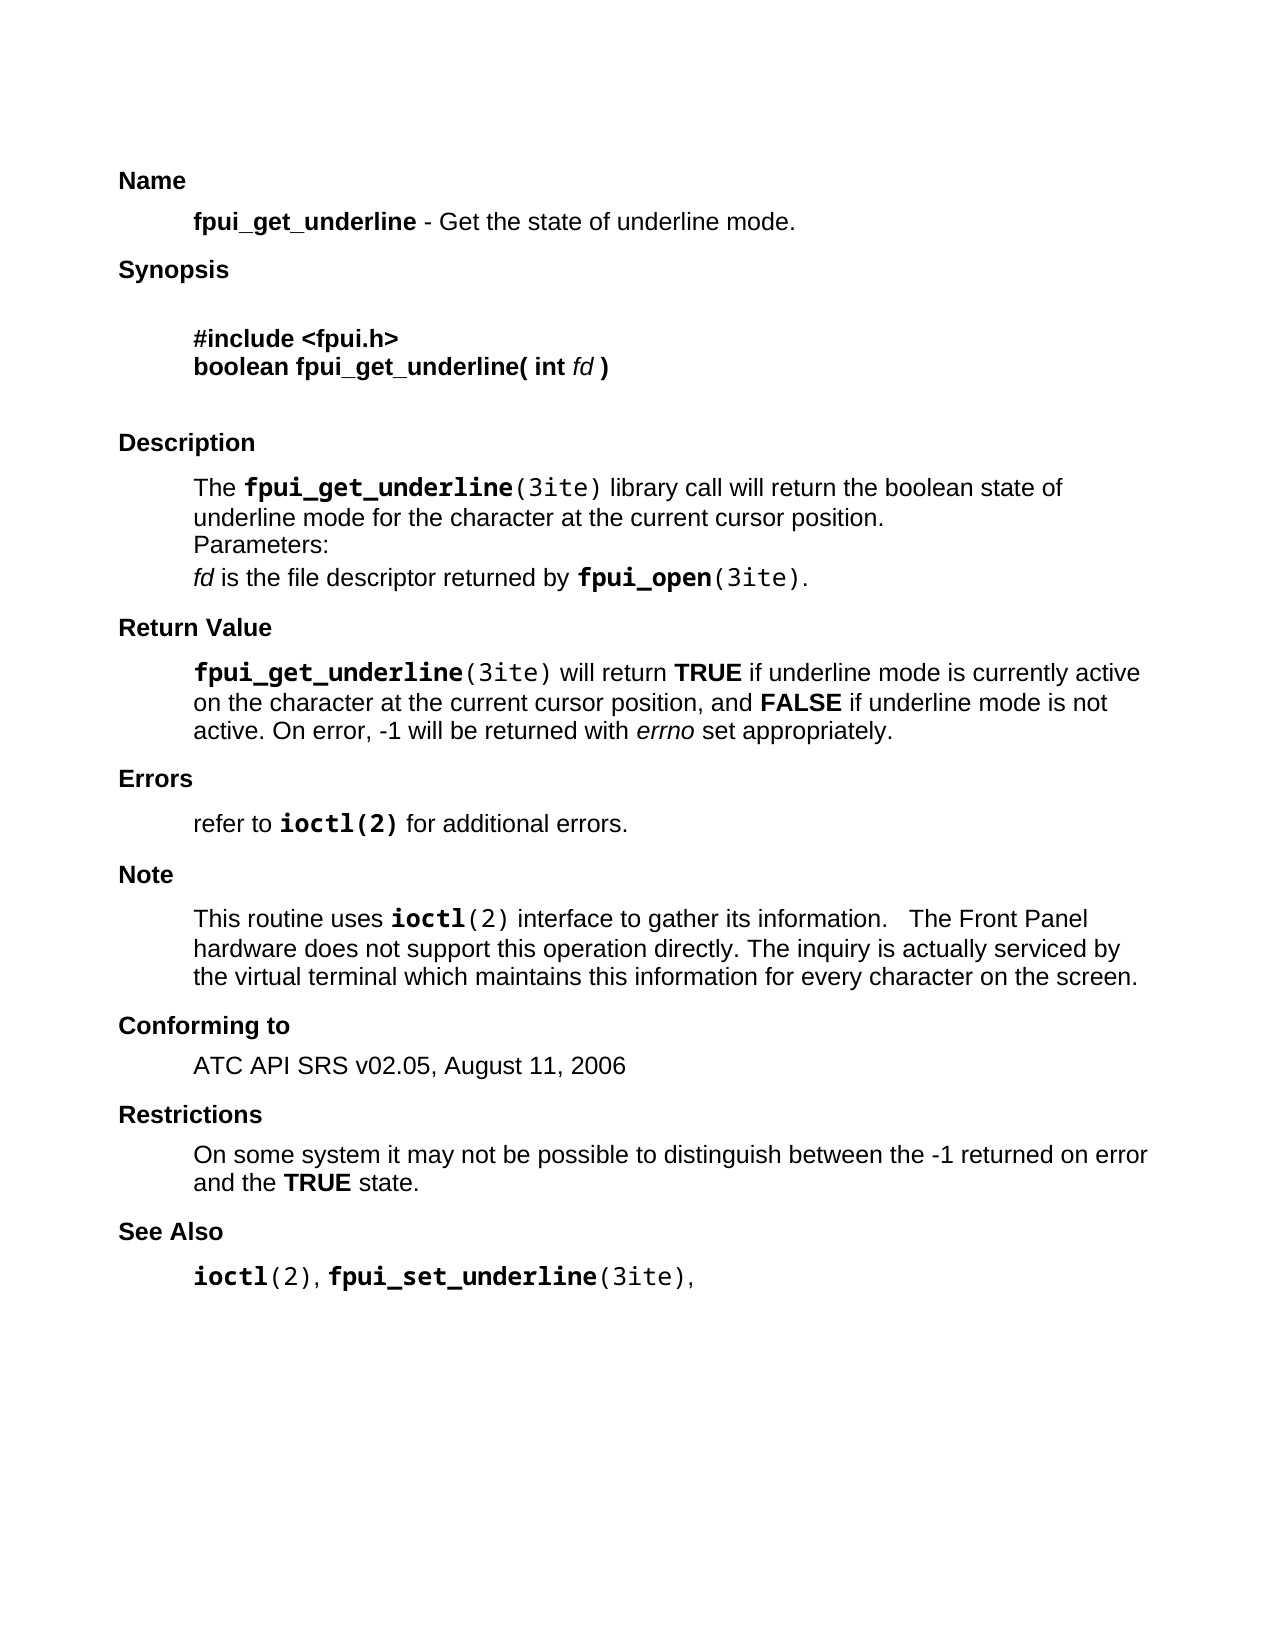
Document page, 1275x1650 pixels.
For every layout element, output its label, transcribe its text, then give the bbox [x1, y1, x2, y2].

text Errors [118, 765, 1157, 793]
text See Also [118, 1218, 1157, 1246]
text Name [118, 167, 1157, 195]
text #include <fpui.h> boolean fpui_get_underline( int fd ) [193, 296, 1157, 408]
text fpui_get_underline(3ite) will return TRUE if underline mode is currently active on the character at the current cursor position, and FALSE if underline mode is not active. On error, -1 will be returned with errno set appropriately. [193, 654, 1157, 744]
text On some system it may not be possible to distinguish between the -1 returned on error and the TRUE state. [193, 1141, 1157, 1197]
text fpui_get_underline - Get the state of underline mode. [193, 207, 1157, 235]
text The fpui_get_underline(3ite) library call will return the boolean state of underline mode for the character at the current cursor position. Parameters: fd is the file descriptor returned by fpui_open(3ite). [193, 469, 1157, 593]
text Restrictions [118, 1101, 1157, 1129]
text ioctl(2), fpui_set_underline(3ite), [193, 1258, 1157, 1292]
text ATC API SRS v02.05, August 11, 2006 [193, 1052, 1157, 1080]
text Description [118, 429, 1157, 457]
text Note [118, 861, 1157, 888]
text refer to ioctl(2) for additional errors. [193, 806, 1157, 840]
text Conforming to [118, 1012, 1157, 1040]
text Return Value [118, 614, 1157, 642]
text Synopsis [118, 256, 1157, 284]
text This routine uses ioctl(2) interface to gather its information. The Front Panel hardware does not support this operation directly. The inquiry is actually serviced by the virtual terminal which maintains this information for every character on the screen. [193, 901, 1157, 991]
